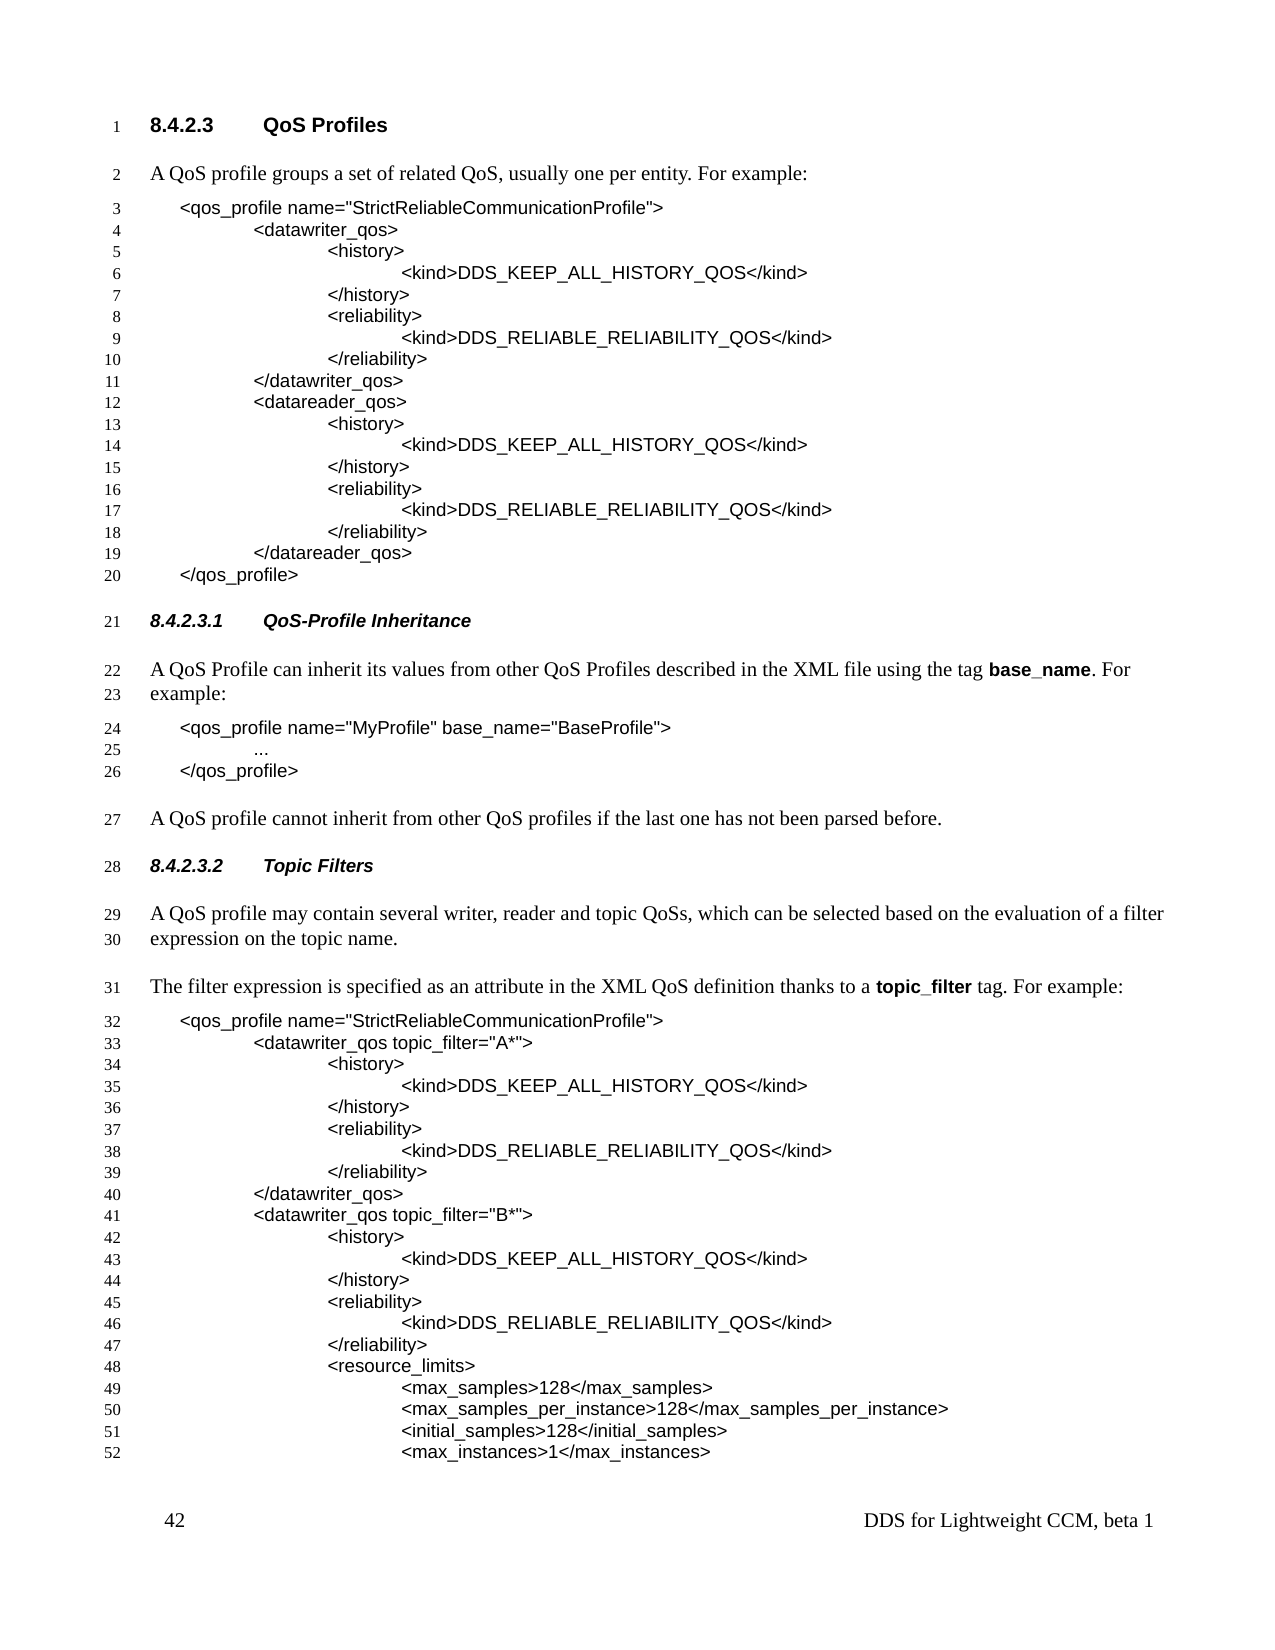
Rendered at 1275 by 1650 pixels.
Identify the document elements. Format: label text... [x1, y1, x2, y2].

text <datawriter_qos topic_filter="B*"> [179, 1204, 1200, 1226]
text <kind>DDS_RELIABLE_RELIABILITY_QOS</kind> [179, 326, 1200, 348]
text <kind>DDS_RELIABLE_RELIABILITY_QOS</kind> [179, 499, 1200, 521]
text <qos_profile name="StrictReliableCommunicationProfile"> [179, 1010, 1200, 1032]
text <qos_profile name="MyProfile" base_name="BaseProfile"> [179, 716, 1200, 738]
text <reliability> [179, 1118, 1200, 1139]
text <kind>DDS_RELIABLE_RELIABILITY_QOS</kind> [179, 1312, 1200, 1333]
text </datawriter_qos> [179, 1183, 1200, 1204]
text <history> [179, 240, 1200, 262]
text A QoS profile groups a set of related QoS, usually one per entity. For example: [150, 161, 1200, 185]
text <reliability> [179, 1290, 1200, 1312]
text <kind>DDS_KEEP_ALL_HISTORY_QOS</kind> [179, 1247, 1200, 1269]
subtitle Topic Filters [150, 855, 1200, 877]
text <qos_profile name="StrictReliableCommunicationProfile"> [179, 197, 1200, 219]
subtitle QoS Profiles [150, 112, 1200, 136]
text <datareader_qos> [179, 391, 1200, 413]
text <datawriter_qos> [179, 219, 1200, 240]
text <kind>DDS_RELIABLE_RELIABILITY_QOS</kind> [179, 1139, 1200, 1161]
subtitle QoS-Profile Inheritance [150, 610, 1200, 632]
text <datawriter_qos topic_filter="A*"> [179, 1032, 1200, 1053]
text </reliability> [179, 1161, 1200, 1183]
text <history> [179, 1226, 1200, 1247]
text <kind>DDS_KEEP_ALL_HISTORY_QOS</kind> [179, 262, 1200, 283]
text A QoS profile may contain several writer, reader and topic QoSs, which can be selected based on the evaluation of a filter expression on the topic name. [150, 901, 1200, 949]
text </qos_profile> [179, 759, 1200, 781]
text ... [179, 738, 1200, 759]
text </datawriter_qos> [179, 369, 1200, 391]
text <kind>DDS_KEEP_ALL_HISTORY_QOS</kind> [179, 1075, 1200, 1096]
text <history> [179, 413, 1200, 434]
text <reliability> [179, 305, 1200, 326]
text A QoS Profile can inherit its values from other QoS Profiles described in the XML file using the tag base_name. For example: [150, 657, 1200, 705]
text </history> [179, 283, 1200, 305]
text <max_samples>128</max_samples> [179, 1377, 1200, 1398]
text </reliability> [179, 348, 1200, 369]
text The filter expression is specified as an attribute in the XML QoS definition thanks to a topic_filter tag. For example: [150, 974, 1200, 998]
text </history> [179, 1096, 1200, 1118]
text </datareader_qos> [179, 542, 1200, 564]
text </reliability> [179, 521, 1200, 542]
text <max_samples_per_instance>128</max_samples_per_instance> [179, 1398, 1200, 1420]
text <kind>DDS_KEEP_ALL_HISTORY_QOS</kind> [179, 434, 1200, 456]
text </qos_profile> [179, 564, 1200, 585]
text <resource_limits> [179, 1355, 1200, 1377]
text <history> [179, 1053, 1200, 1075]
text </history> [179, 1269, 1200, 1290]
text </reliability> [179, 1333, 1200, 1355]
text <reliability> [179, 477, 1200, 499]
text A QoS profile cannot inherit from other QoS profiles if the last one has not been parsed before. [150, 806, 1200, 830]
text </history> [179, 456, 1200, 477]
text <max_instances>1</max_instances> [179, 1441, 1200, 1463]
text <initial_samples>128</initial_samples> [179, 1420, 1200, 1441]
